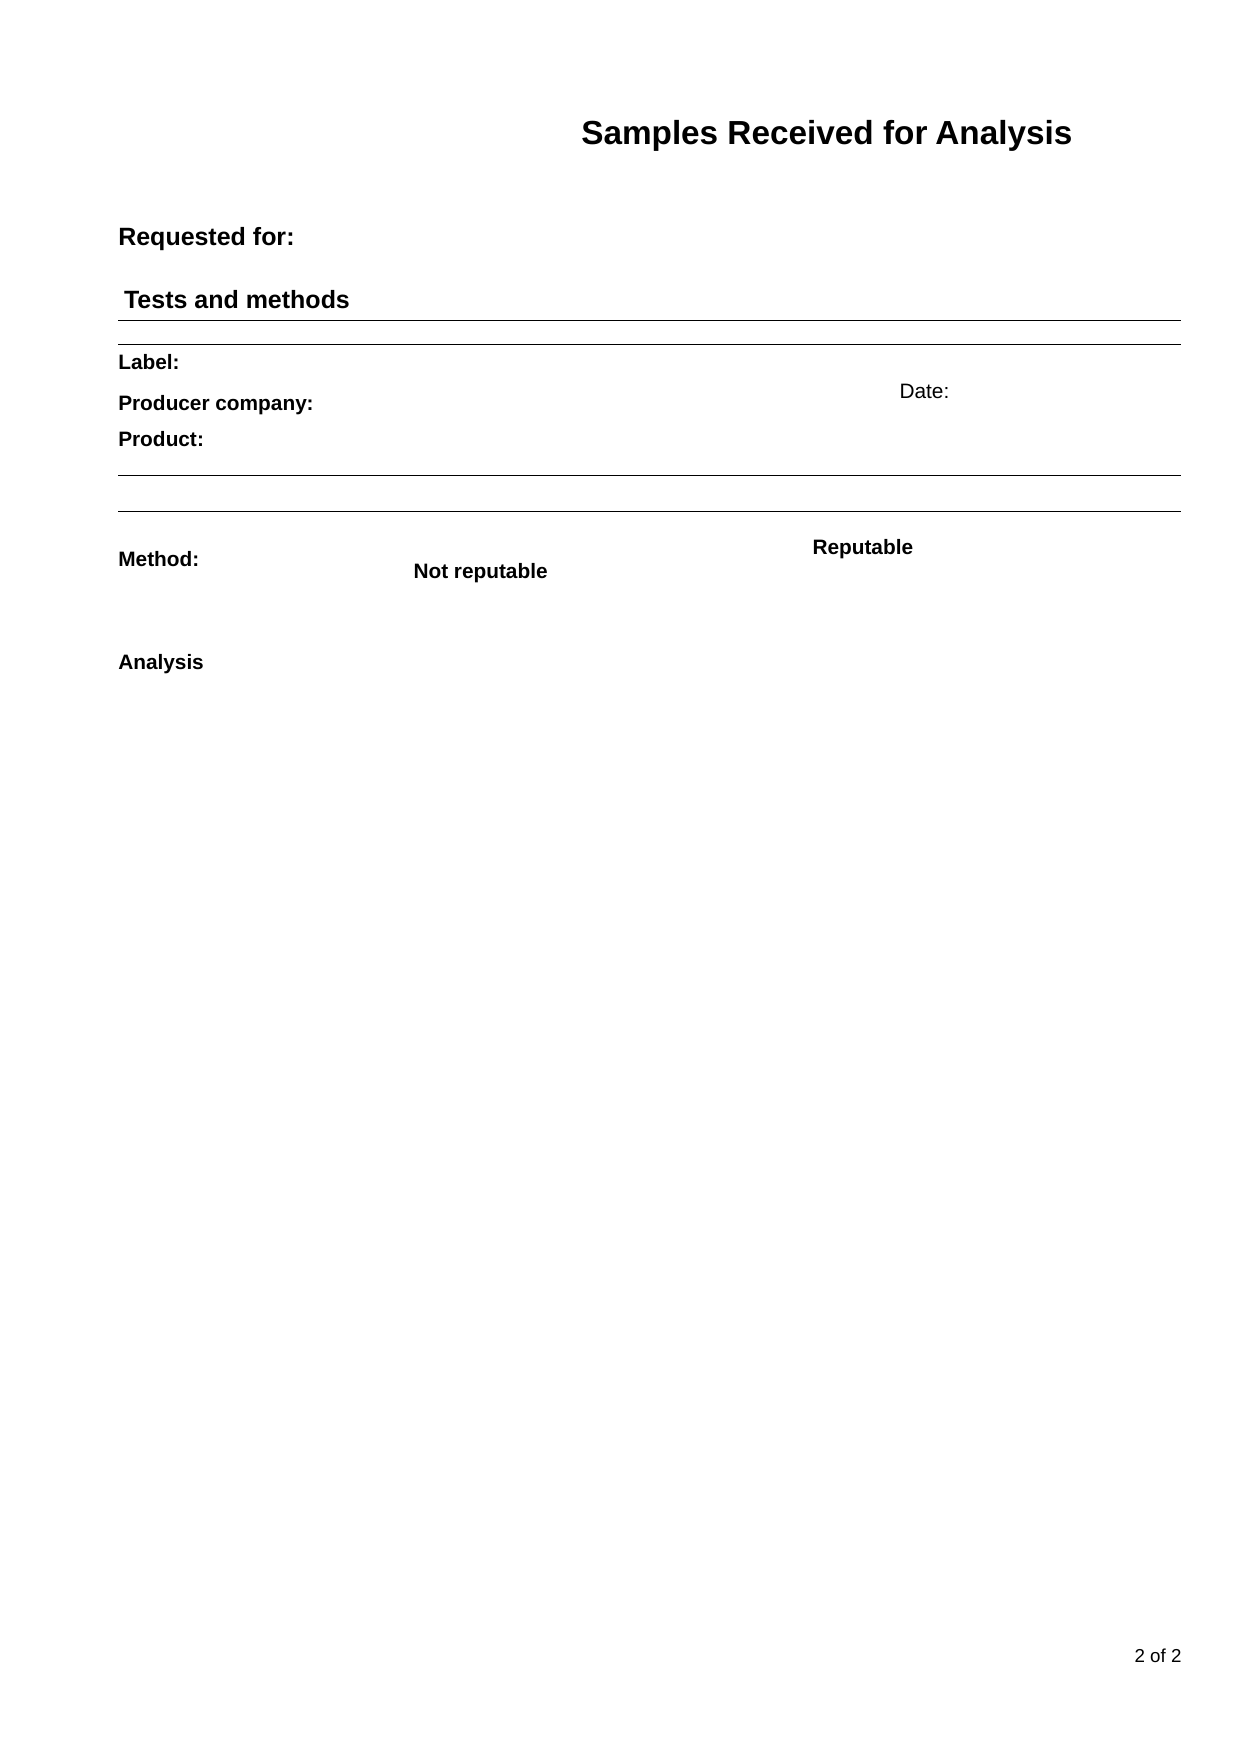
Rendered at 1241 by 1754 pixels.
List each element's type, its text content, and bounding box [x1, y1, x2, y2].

table_cell <choose test=""><when test="method.enac == True">Reputable</when><otherwise test="">Not reputable</otherwise></choose> [334, 535, 1181, 583]
table_cell Producer company: <sample.producer> [118, 379, 827, 427]
table_cell </for> [118, 767, 1181, 791]
table_cell <for each="included in method.analysis"> <'* ' if (method.enac == True and included.acredited == False) else ''><included.analysis.description></for> [118, 674, 1181, 717]
table_cell [118, 583, 334, 607]
table_cell <service.code> [118, 476, 334, 511]
table_cell </for> [118, 815, 1181, 839]
table_cell [118, 738, 1181, 767]
table_cell Method: [118, 535, 334, 583]
table_cell <service.name> [334, 476, 1181, 511]
table_cell <method.method.name> [334, 583, 1181, 607]
table_header Tests and methods [118, 280, 1181, 320]
table_cell </for> [118, 791, 1181, 815]
table_cell <for each="sample in entry.samples"> [118, 321, 1181, 344]
table_cell Analysis [118, 650, 1181, 674]
table_cell <if test="method.analysis"> [118, 628, 1181, 650]
table_cell <for each="service in sample.services.values()"> [118, 451, 1181, 475]
table_cell Label: <sample.label> [118, 345, 1181, 379]
text Requested for: <entry.party> [118, 222, 1181, 251]
table_cell Product: <sample.product_type> [118, 427, 1181, 451]
table_cell </if> [118, 717, 1181, 738]
table_cell <for each="method in service.methods.values()"> [118, 512, 1181, 535]
table_cell <if test="method.analysis"><method.enac_label></if> [118, 607, 1181, 628]
text </for> [118, 868, 1181, 896]
table_cell Date: <format_date(sample.date, user.language)> [827, 379, 1181, 427]
